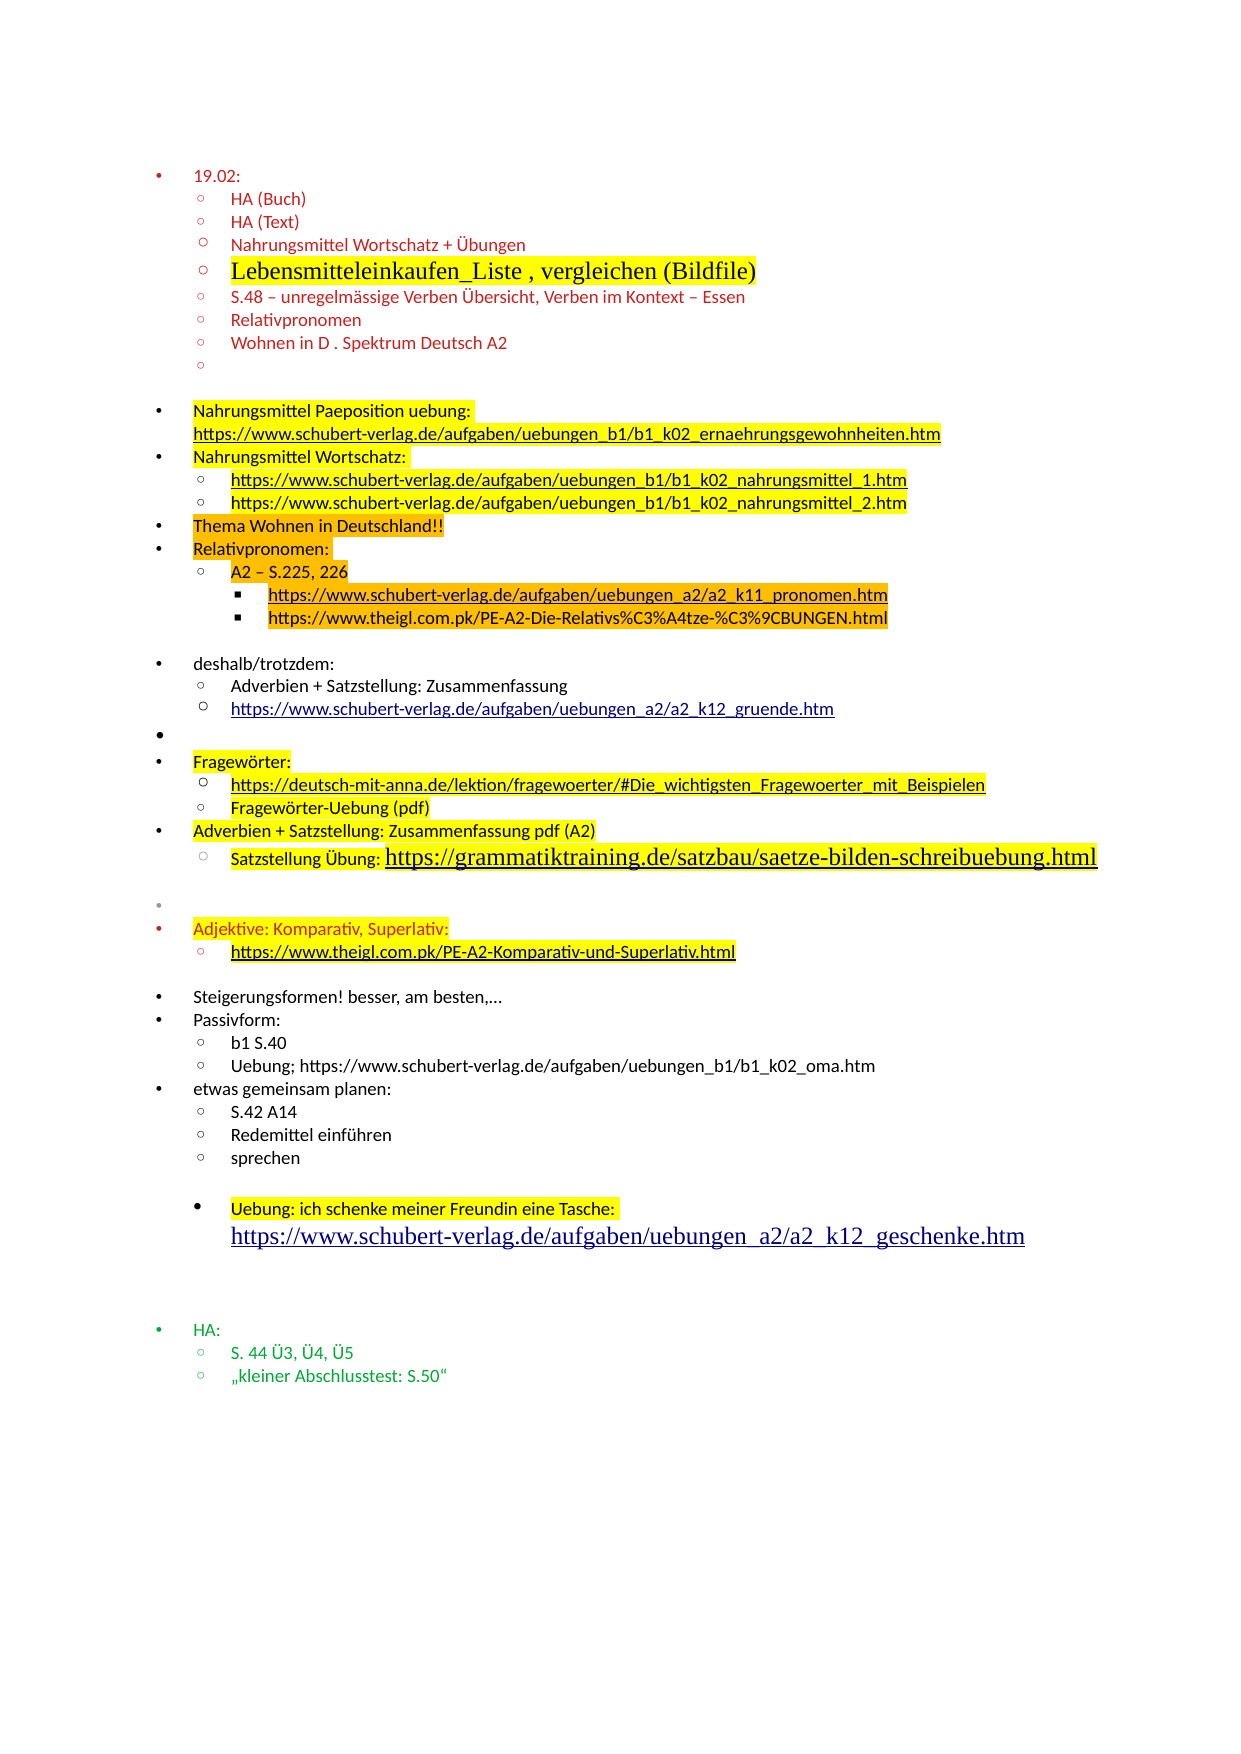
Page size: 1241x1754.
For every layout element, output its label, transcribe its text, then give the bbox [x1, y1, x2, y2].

list https://www.schubert-verlag.de/aufgaben/uebungen_a2/a2_k12_gruende.htm [193, 698, 1122, 721]
list https://www.schubert-verlag.de/aufgaben/uebungen_b1/b1_k02_nahrungsmittel_2.htm [193, 491, 1122, 514]
list Satzstellung Übung: https://grammatiktraining.de/satzbau/saetze-bilden-schreibuebung.html [193, 842, 1122, 871]
list Fragewörter-Uebung (pdf) [193, 797, 1122, 819]
list https://www.theigl.com.pk/PE-A2-Komparativ-und-Superlativ.html [193, 940, 1122, 963]
list Thema Wohnen in Deutschland!! [156, 514, 1122, 537]
list Redemittel einführen [193, 1123, 1122, 1146]
list Fragewörter: [156, 750, 1122, 773]
list Uebung: ich schenke meiner Freundin eine Tasche: https://www.schubert-verlag.de/aufgaben/uebungen_a2/a2_k12_geschenke.htm [193, 1192, 1122, 1249]
list S. 44 Ü3, Ü4, Ü5 [193, 1341, 1122, 1364]
list https://www.schubert-verlag.de/aufgaben/uebungen_b1/b1_k02_nahrungsmittel_1.htm [193, 468, 1122, 491]
list Passivform: [156, 1009, 1122, 1032]
list Nahrungsmittel Paeposition uebung: https://www.schubert-verlag.de/aufgaben/uebungen_b1/b1_k02_ernaehrungsgewohnheiten.htm [156, 400, 1122, 446]
list Lebensmitteleinkaufen_Liste , vergleichen (Bildfile) [193, 256, 1122, 285]
list b1 S.40 [193, 1032, 1122, 1054]
list Adverbien + Satzstellung: Zusammenfassung pdf (A2) [156, 819, 1122, 842]
list Nahrungsmittel Wortschatz + Übungen [193, 233, 1122, 256]
list Adverbien + Satzstellung: Zusammenfassung [193, 675, 1122, 698]
list HA (Text) [193, 210, 1122, 233]
list deshalb/trotzdem: [156, 652, 1122, 675]
list etwas gemeinsam planen: [156, 1077, 1122, 1100]
list Relativpronomen [193, 308, 1122, 331]
list Wohnen in D . Spektrum Deutsch A2 [193, 331, 1122, 354]
list 19.02: [156, 164, 1122, 187]
list Nahrungsmittel Wortschatz: [156, 446, 1122, 468]
list https://www.schubert-verlag.de/aufgaben/uebungen_a2/a2_k11_pronomen.htm [231, 583, 1122, 606]
list Uebung; https://www.schubert-verlag.de/aufgaben/uebungen_b1/b1_k02_oma.htm [193, 1054, 1122, 1077]
list Relativpronomen: [156, 537, 1122, 560]
list S.48 – unregelmässige Verben Übersicht, Verben im Kontext – Essen [193, 285, 1122, 308]
list https://deutsch-mit-anna.de/lektion/fragewoerter/#Die_wichtigsten_Fragewoerter_mit_Beispielen [193, 773, 1122, 797]
list Steigerungsformen! besser, am besten,… [156, 986, 1122, 1009]
list HA (Buch) [193, 187, 1122, 210]
list https://www.theigl.com.pk/PE-A2-Die-Relativs%C3%A4tze-%C3%9CBUNGEN.html [231, 606, 1122, 629]
list A2 – S.225, 226 [193, 560, 1122, 583]
list „kleiner Abschlusstest: S.50“ [193, 1364, 1122, 1387]
list sprechen [193, 1146, 1122, 1169]
list Adjektive: Komparativ, Superlativ: [156, 917, 1122, 940]
list HA: [156, 1318, 1122, 1341]
list S.42 A14 [193, 1100, 1122, 1123]
